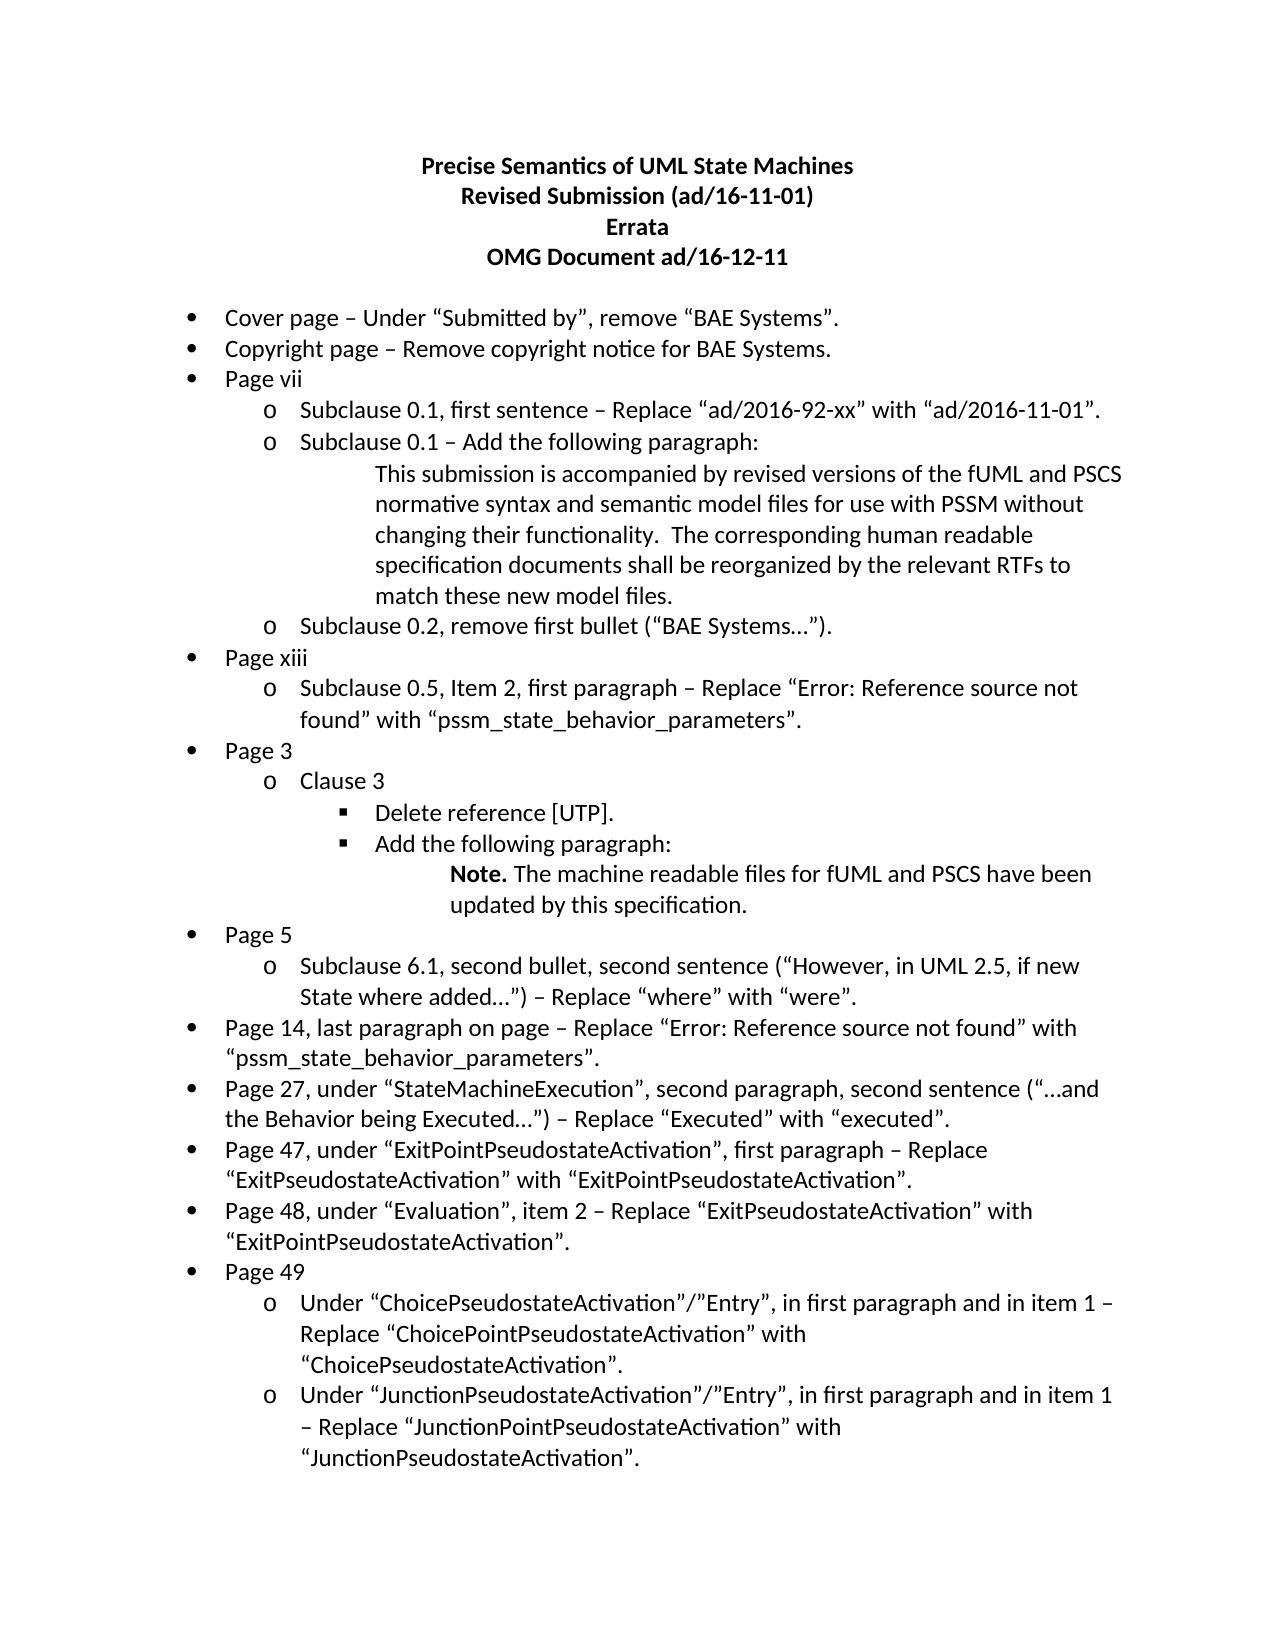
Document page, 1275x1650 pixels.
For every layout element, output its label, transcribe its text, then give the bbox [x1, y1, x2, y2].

text OMG Document ad/16-12-11 [150, 242, 1125, 272]
list Page 47, under “ExitPointPseudostateActivation”, first paragraph – Replace “ExitPseudostateActivation” with “ExitPointPseudostateActivation”. [187, 1134, 1125, 1195]
list Page 49 [187, 1256, 1125, 1287]
list Page 3 [187, 735, 1125, 765]
list Subclause 0.1 – Add the following paragraph: [262, 426, 1125, 458]
list Copyright page – Remove copyright notice for BAE Systems. [187, 333, 1125, 364]
list Subclause 6.1, second bullet, second sentence (“However, in UML 2.5, if new State where added…”) – Replace “where” with “were”. [262, 950, 1125, 1012]
list Delete reference [UTP]. [337, 797, 1125, 828]
list Page 27, under “StateMachineExecution”, second paragraph, second sentence (“…and the Behavior being Executed…”) – Replace “Executed” with “executed”. [187, 1073, 1125, 1134]
text Precise Semantics of UML State Machines [150, 150, 1125, 181]
list Add the following paragraph: [337, 828, 1125, 858]
list Clause 3 [262, 765, 1125, 797]
list Page 14, last paragraph on page – Replace “Error: Reference source not found” with “pssm_state_behavior_parameters”. [187, 1012, 1125, 1073]
text Revised Submission (ad/16-11-01) [150, 181, 1125, 211]
list Subclause 0.2, remove first bullet (“BAE Systems…”). [262, 610, 1125, 642]
list This submission is accompanied by revised versions of the fUML and PSCS normative syntax and semantic model files for use with PSSM without changing their functionality. The corresponding human readable specification documents shall be reorganized by the relevant RTFs to match these new model files. [337, 458, 1125, 610]
list Cover page – Under “Submitted by”, remove “BAE Systems”. [187, 303, 1125, 333]
list Subclause 0.5, Item 2, first paragraph – Replace “Error: Reference source not found” with “pssm_state_behavior_parameters”. [262, 673, 1125, 735]
list Page xiii [187, 642, 1125, 673]
text Errata [150, 211, 1125, 242]
list Page 5 [187, 919, 1125, 950]
list Under “ChoicePseudostateActivation”/”Entry”, in first paragraph and in item 1 – Replace “ChoicePointPseudostateActivation” with “ChoicePseudostateActivation”. [262, 1287, 1125, 1379]
list Note. The machine readable files for fUML and PSCS have been updated by this specification. [412, 858, 1125, 919]
list Subclause 0.1, first sentence – Replace “ad/2016-92-xx” with “ad/2016-11-01”. [262, 394, 1125, 426]
list Page 48, under “Evaluation”, item 2 – Replace “ExitPseudostateActivation” with “ExitPointPseudostateActivation”. [187, 1195, 1125, 1256]
list Page vii [187, 364, 1125, 394]
list Under “JunctionPseudostateActivation”/”Entry”, in first paragraph and in item 1 – Replace “JunctionPointPseudostateActivation” with “JunctionPseudostateActivation”. [262, 1379, 1125, 1472]
